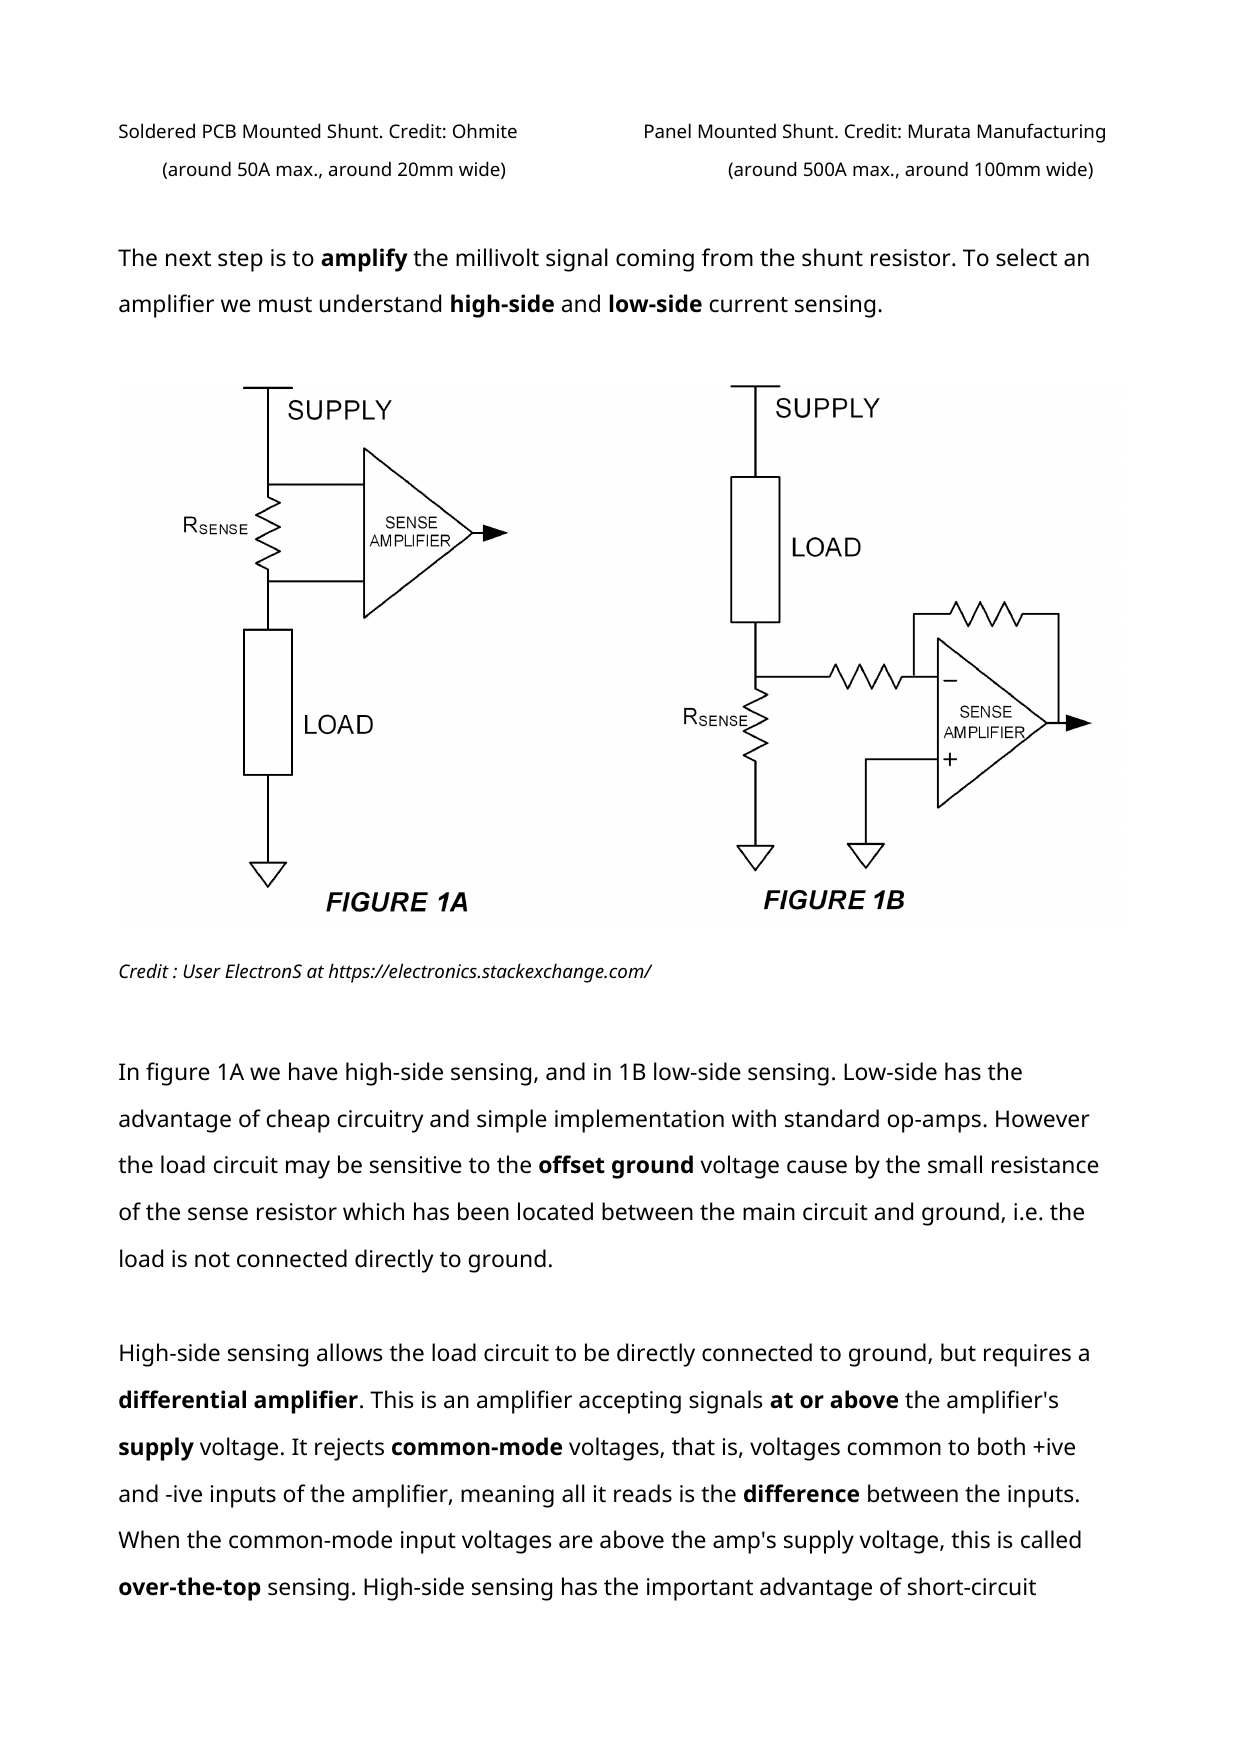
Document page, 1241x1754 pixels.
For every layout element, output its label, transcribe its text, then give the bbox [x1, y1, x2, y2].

text (around 50A max., around 20mm wide) (around 500A max., around 100mm wide) [118, 156, 1122, 182]
text Credit : User ElectronS at https://electronics.stackexchange.com/ [118, 958, 1122, 984]
picture [118, 382, 1123, 930]
text In figure 1A we have high-side sensing, and in 1B low-side sensing. Low-side has the advantage of cheap circuitry and simple implementation with standard op-amps. However the load circuit may be sensitive to the offset ground voltage cause by the small resistance of the sense resistor which has been located between the main circuit and ground, i.e. the load is not connected directly to ground. [118, 1056, 1122, 1274]
text Soldered PCB Mounted Shunt. Credit: Ohmite Panel Mounted Shunt. Credit: Murata Manufacturing [118, 118, 1122, 144]
text The next step is to amplify the millivolt signal coming from the shunt resistor. To select an amplifier we must understand high-side and low-side current sensing. [118, 241, 1122, 319]
text High-side sensing allows the load circuit to be directly connected to ground, but requires a differential amplifier. This is an amplifier accepting signals at or above the amplifier's supply voltage. It rejects common-mode voltages, that is, voltages common to both +ive and -ive inputs of the amplifier, meaning all it reads is the difference between the inputs. When the common-mode input voltages are above the amp's supply voltage, this is called over-the-top sensing. High-side sensing has the important advantage of short-circuit [118, 1290, 1122, 1603]
